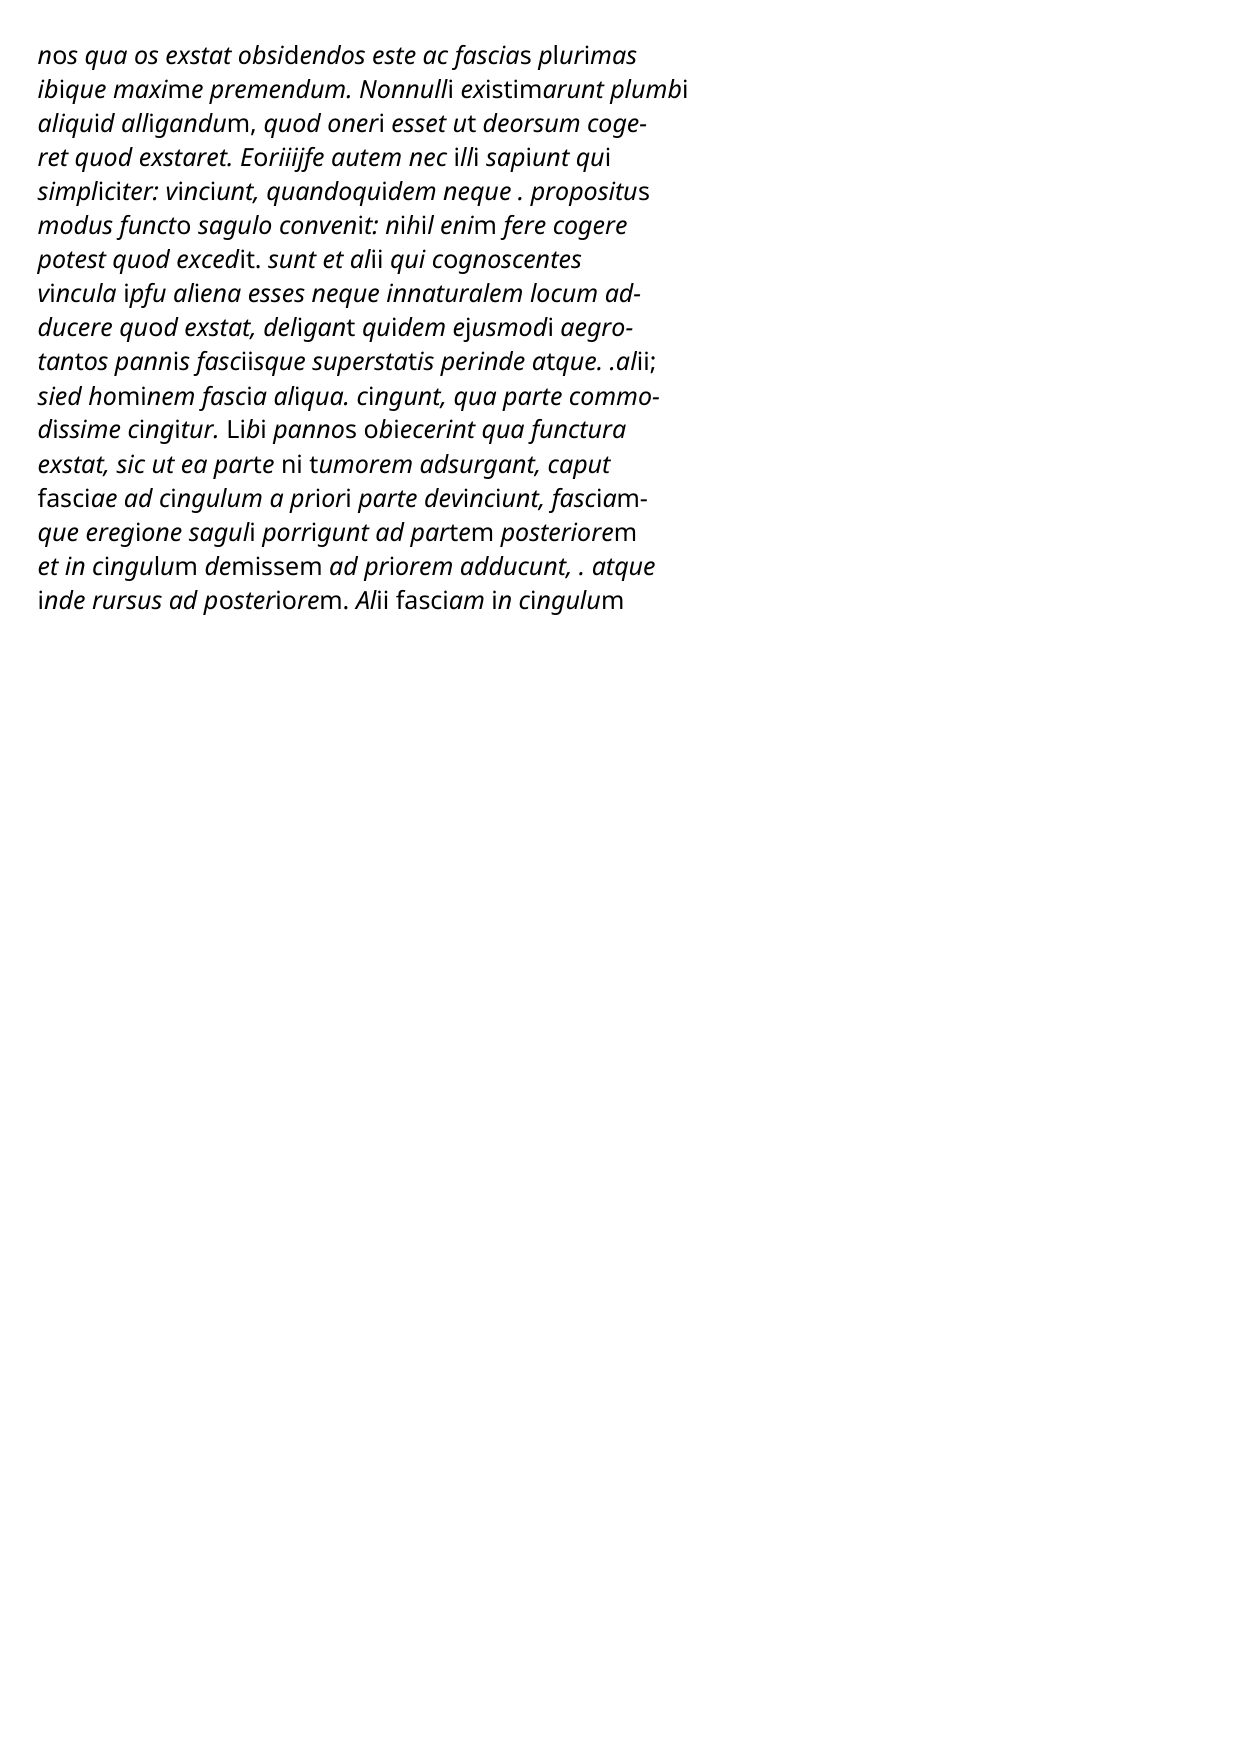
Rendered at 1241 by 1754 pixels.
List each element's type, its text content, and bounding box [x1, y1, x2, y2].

text nos qua os exstat obsidendos este ac fascias plurimas ibique maxime premendum. Nonnulli existimarunt plumbi aliquid alligandum, quod oneri esset ut deorsum coge- ret quod exstaret. Eoriiijfe autem nec illi sapiunt qui simpliciter: vinciunt, quandoquidem neque . propositus modus functo sagulo convenit: nihil enim fere cogere potest quod excedit. sunt et alii qui cognoscentes vincula ipfu aliena esses neque innaturalem locum ad- ducere quod exstat, deligant quidem ejusmodi aegro- tantos pannis fasciisque superstatis perinde atque. .alii; sied hominem fascia aliqua. cingunt, qua parte commo- dissime cingitur. Libi pannos obiecerint qua functura exstat, sic ut ea parte ni tumorem adsurgant, caput fasciae ad cingulum a priori parte devinciunt, fasciam- que eregione saguli porrigunt ad partem posteriorem et in cingulum demissem ad priorem adducunt, . atque inde rursus ad posteriorem. Alii fasciam in cingulum [37, 37, 1203, 617]
